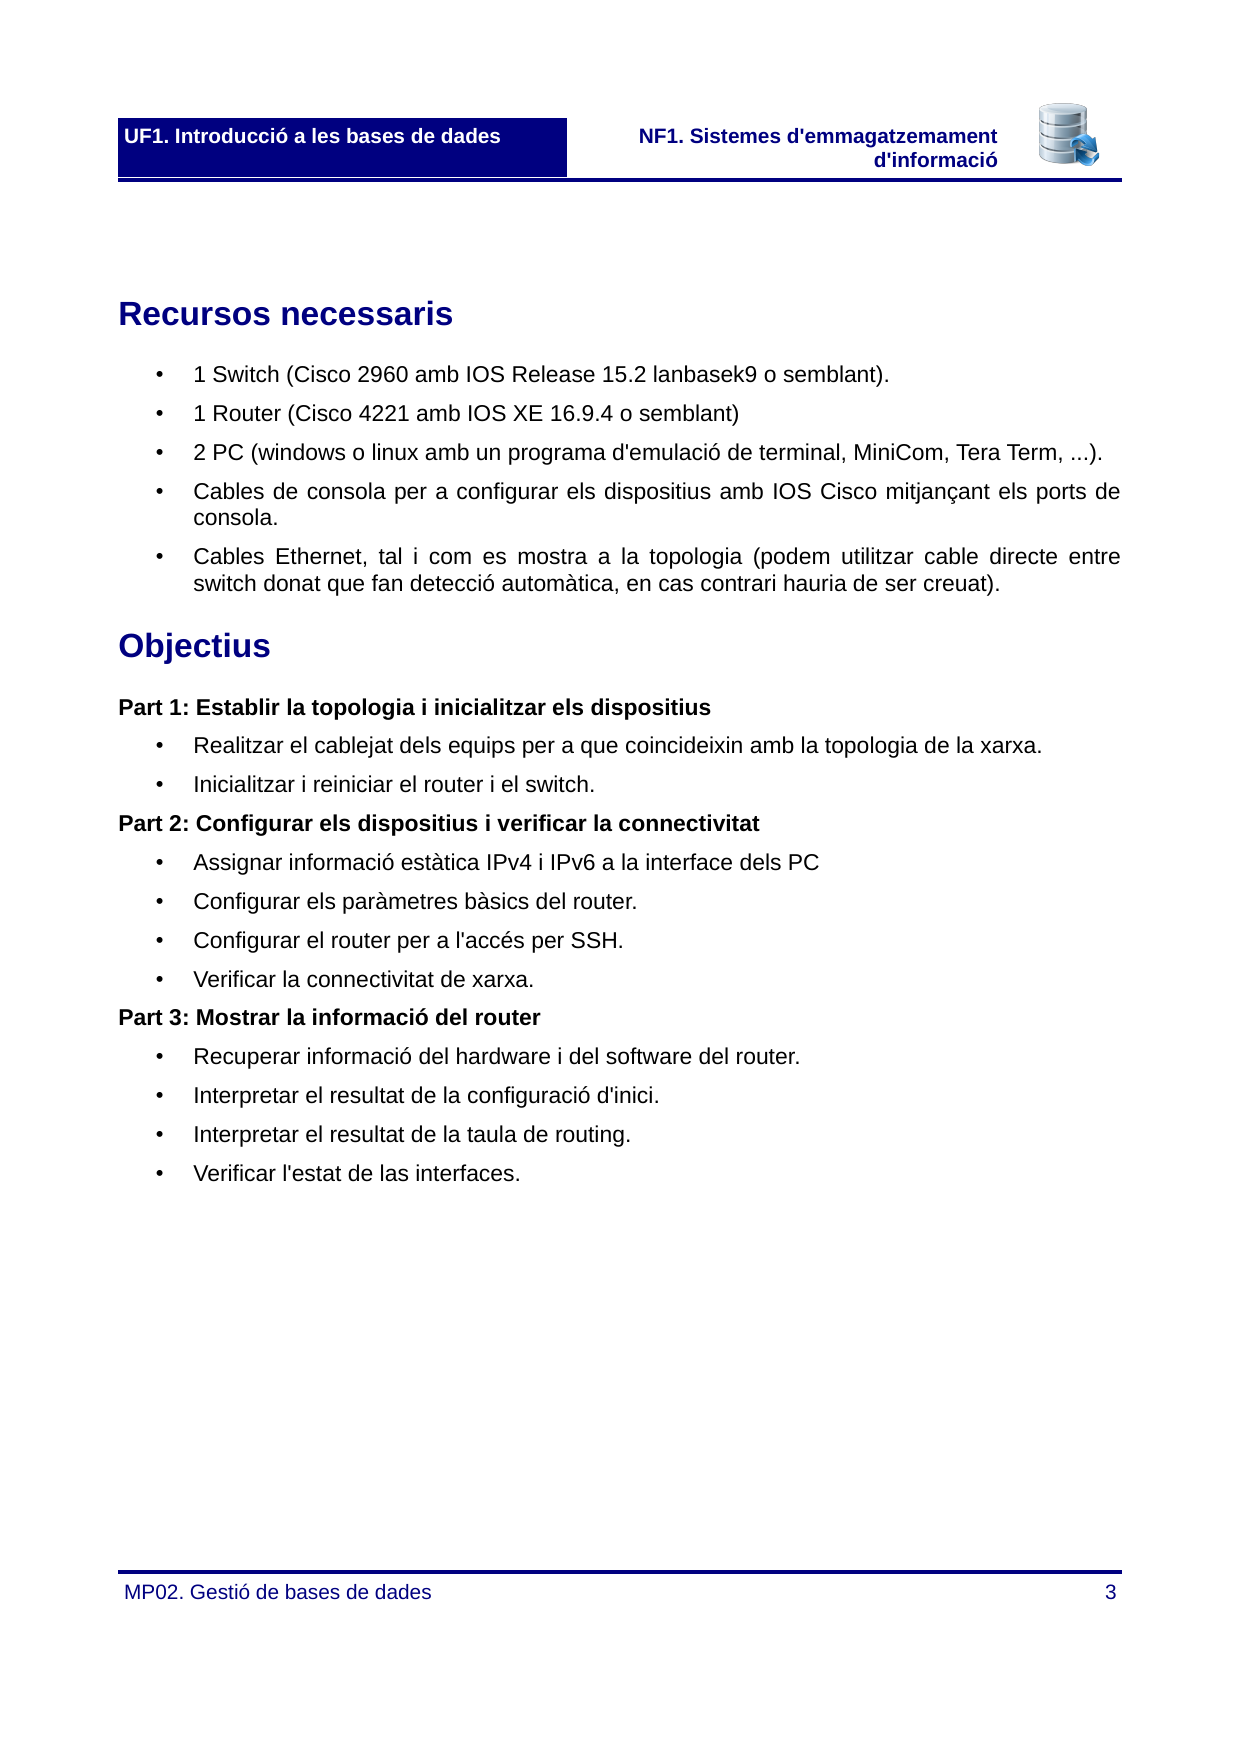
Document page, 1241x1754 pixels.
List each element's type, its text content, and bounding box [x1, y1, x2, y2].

list Configurar els paràmetres bàsics del router. [156, 888, 1122, 914]
list Recuperar informació del hardware i del software del router. [156, 1043, 1122, 1069]
list 1 Switch (Cisco 2960 amb IOS Release 15.2 lanbasek9 o semblant). [156, 361, 1122, 388]
text Part 1: Establir la topologia i inicialitzar els dispositius [118, 693, 1122, 720]
list 2 PC (windows o linux amb un programa d'emulació de terminal, MiniCom, Tera Term, ...). [156, 439, 1122, 466]
list Configurar el router per a l'accés per SSH. [156, 927, 1122, 953]
list Inicialitzar i reiniciar el router i el switch. [156, 771, 1122, 798]
picture [1035, 101, 1100, 166]
subtitle Recursos necessaris [118, 293, 1122, 332]
list 1 Router (Cisco 4221 amb IOS XE 16.9.4 o semblant) [156, 400, 1122, 427]
list Interpretar el resultat de la taula de routing. [156, 1121, 1122, 1147]
list Cables Ethernet, tal i com es mostra a la topologia (podem utilitzar cable directe entre switch donat que fan detecció automàtica, en cas contrari hauria de ser creuat). [156, 543, 1122, 596]
list Cables de consola per a configurar els dispositius amb IOS Cisco mitjançant els ports de consola. [156, 478, 1122, 531]
text Part 2: Configurar els dispositius i verificar la connectivitat [118, 810, 1122, 836]
text Part 3: Mostrar la informació del router [118, 1004, 1122, 1031]
list Interpretar el resultat de la configuració d'inici. [156, 1082, 1122, 1108]
list Verificar l'estat de las interfaces. [156, 1160, 1122, 1186]
subtitle Objectius [118, 625, 1122, 664]
list Realitzar el cablejat dels equips per a que coincideixin amb la topologia de la xarxa. [156, 732, 1122, 759]
list Verificar la connectivitat de xarxa. [156, 966, 1122, 992]
list Assignar informació estàtica IPv4 i IPv6 a la interface dels PC [156, 849, 1122, 875]
